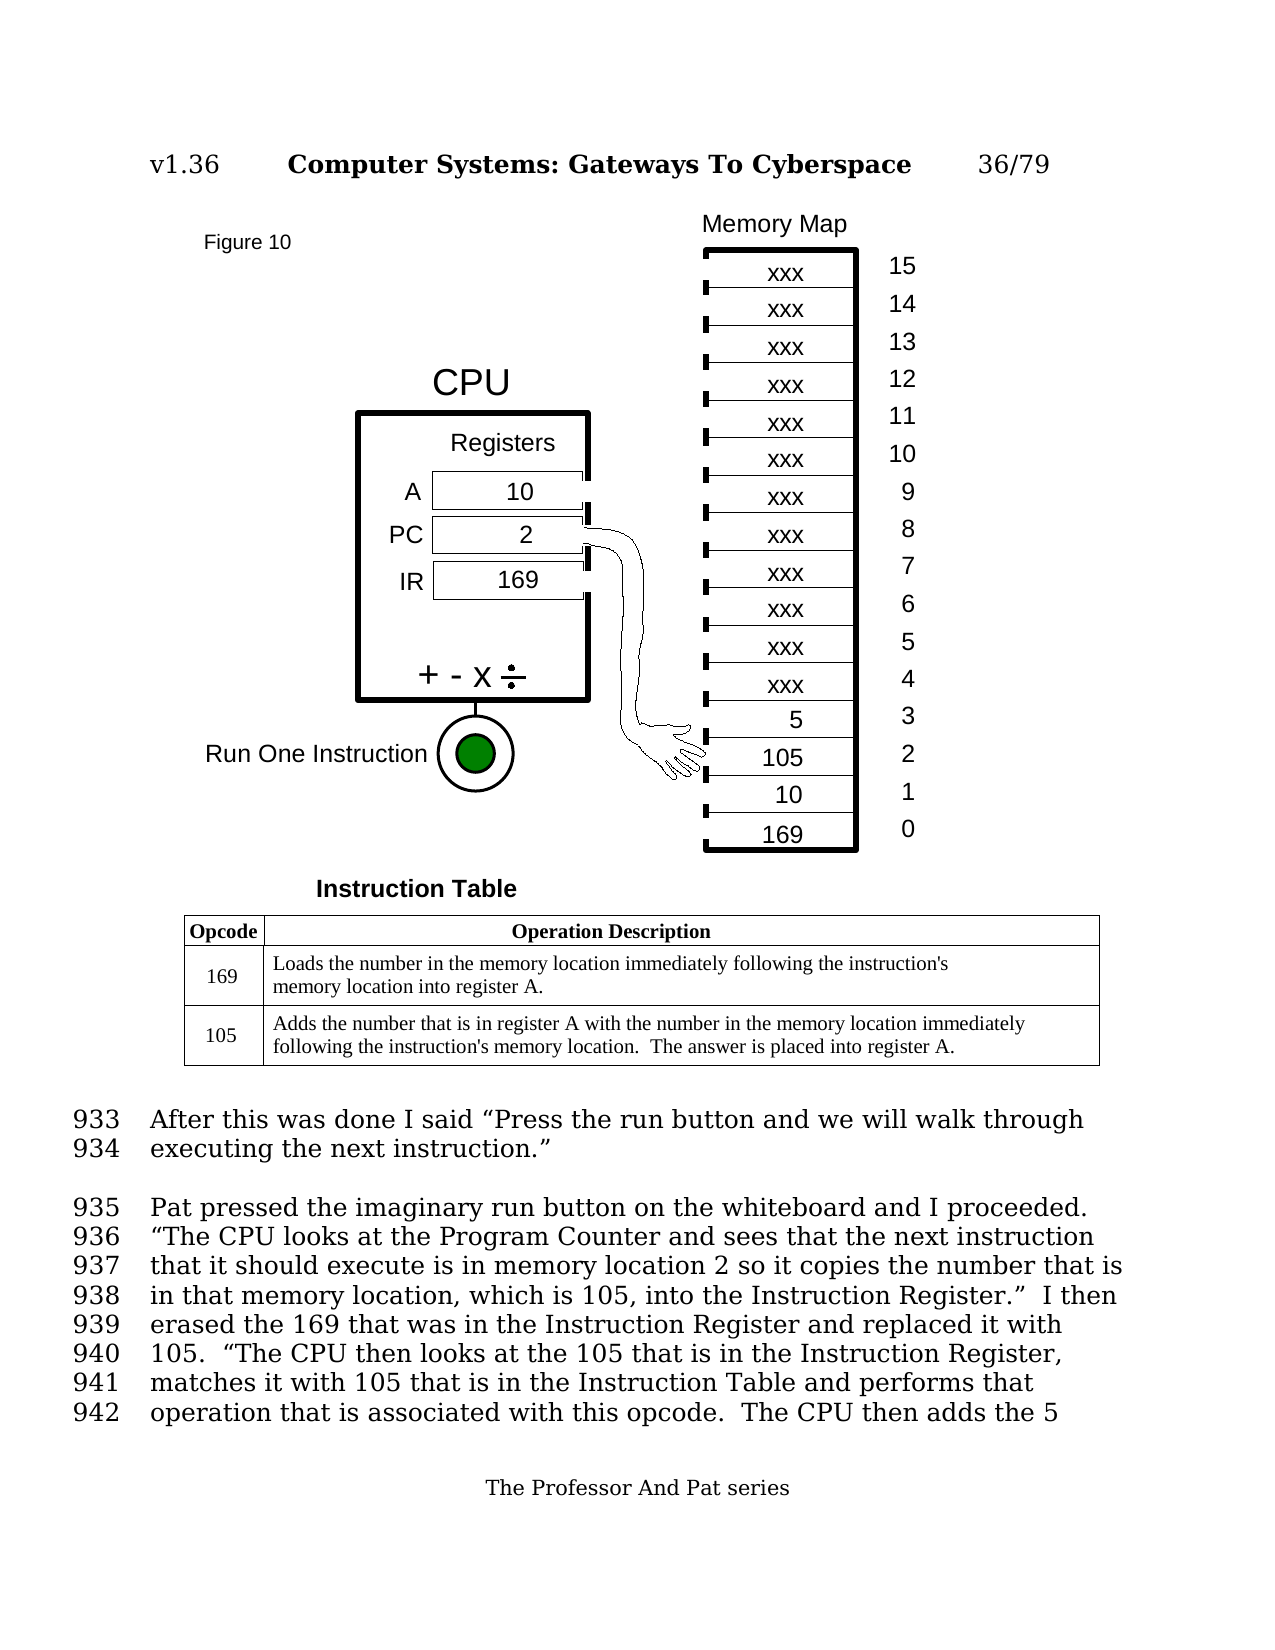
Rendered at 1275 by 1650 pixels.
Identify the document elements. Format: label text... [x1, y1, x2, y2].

text After this was done I said “Press the run button and we will walk through executing the next instruction.” [150, 210, 1125, 1164]
text Pat pressed the imaginary run button on the whiteboard and I proceeded. “The CPU looks at the Program Counter and sees that the next instruction that it should execute is in memory location 2 so it copies the number that is in that memory location, which is 105, into the Instruction Register.” I then erased the 169 that was in the Instruction Register and replaced it with 105. “The CPU then looks at the 105 that is in the Instruction Register, matches it with 105 that is in the Instruction Table and performs that operation that is associated with this opcode. The CPU then adds the 5 [150, 1193, 1125, 1427]
